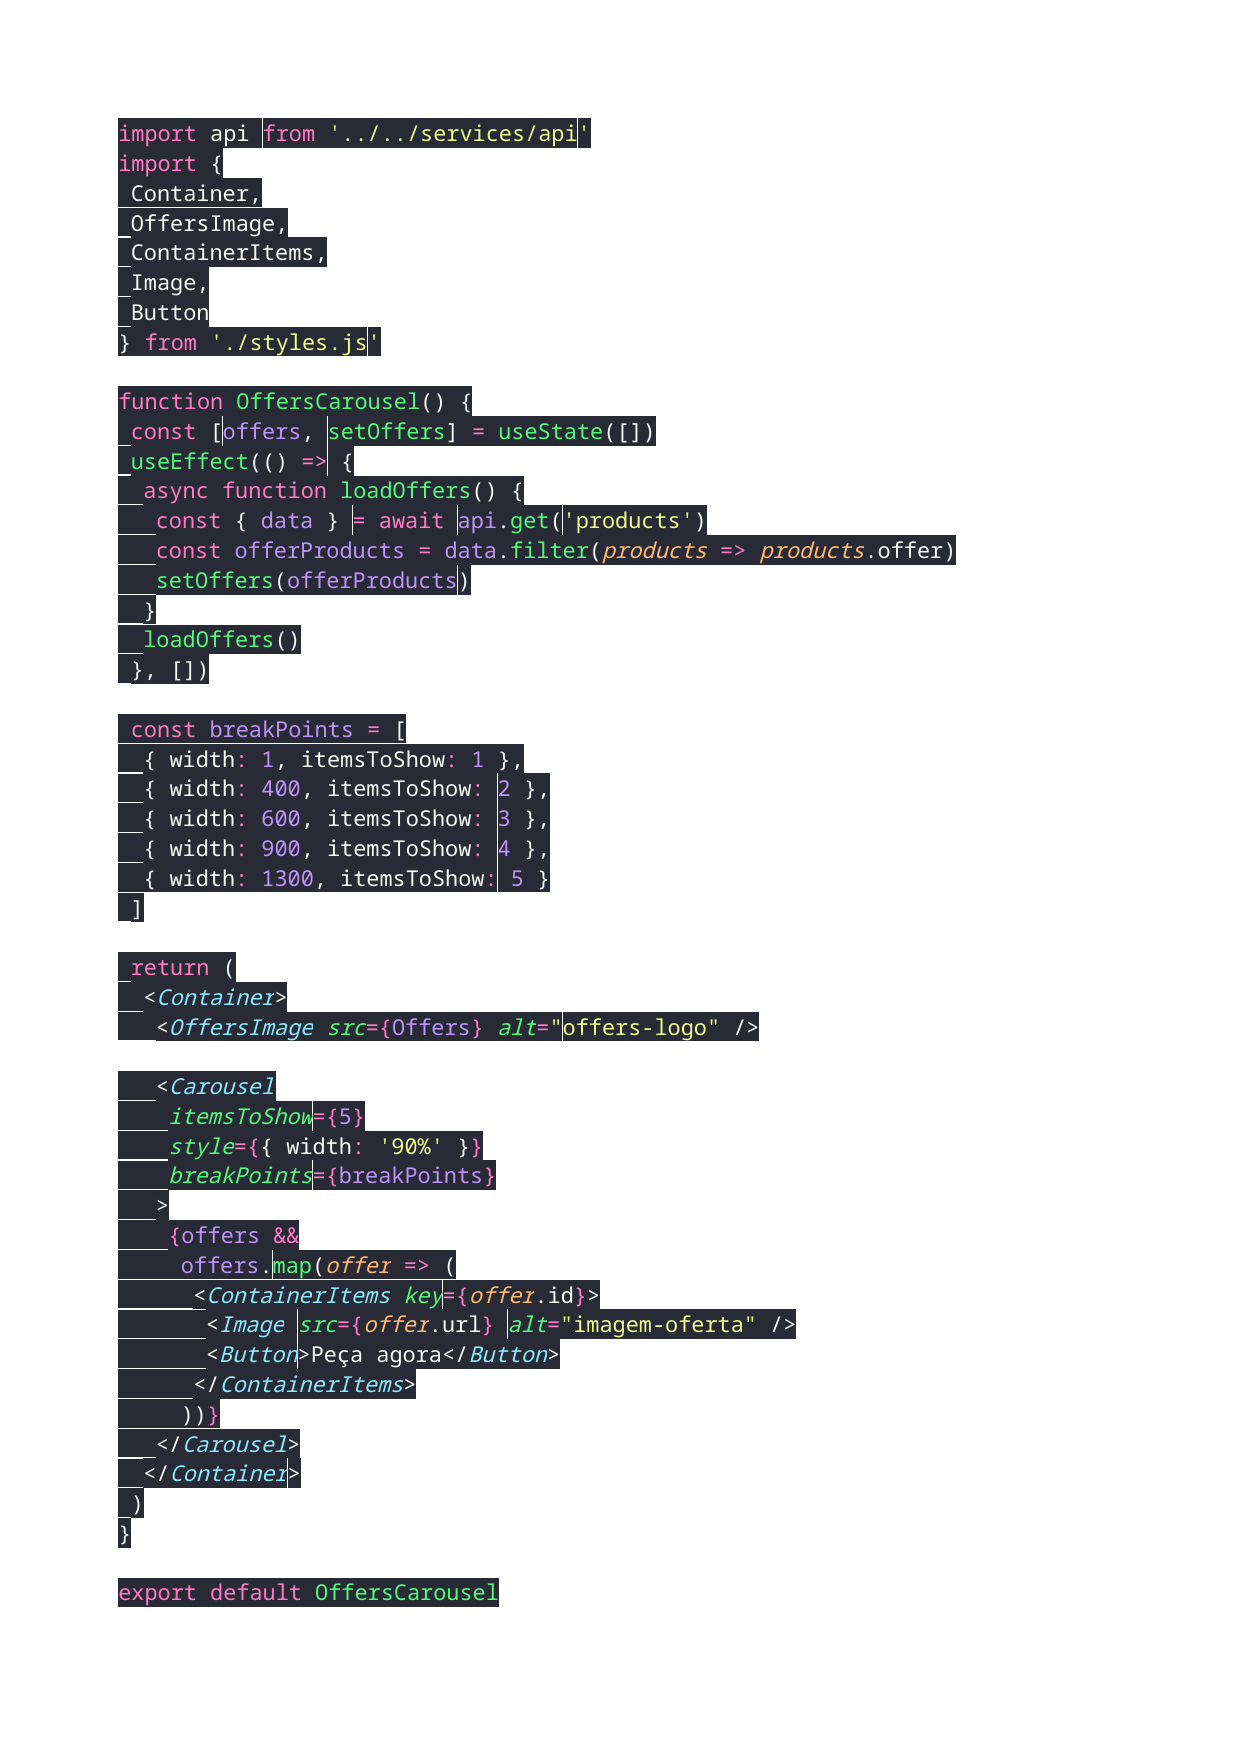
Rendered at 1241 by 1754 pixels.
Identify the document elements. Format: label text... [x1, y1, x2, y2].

text </Carousel> [118, 1428, 1122, 1458]
text const { data } = await api.get('products') [118, 505, 1122, 535]
text ))} [118, 1399, 1122, 1428]
text OffersImage, [118, 207, 1122, 237]
text itemsToShow={5} [118, 1101, 1122, 1131]
text const breakPoints = [ [118, 714, 1122, 743]
text Container, [118, 178, 1122, 207]
text async function loadOffers() { [118, 476, 1122, 505]
text function OffersCarousel() { [118, 386, 1122, 416]
text breakPoints={breakPoints} [118, 1160, 1122, 1190]
text { width: 900, itemsToShow: 4 }, [118, 833, 1122, 863]
text useEffect(() => { [118, 446, 1122, 476]
text Button [118, 297, 1122, 327]
text } from './styles.js' [118, 327, 1122, 356]
text { width: 600, itemsToShow: 3 }, [118, 803, 1122, 833]
text </Container> [118, 1458, 1122, 1488]
text <Button>Peça agora</Button> [118, 1339, 1122, 1369]
text ] [118, 892, 1122, 922]
text return ( [118, 952, 1122, 982]
text { width: 1300, itemsToShow: 5 } [118, 863, 1122, 892]
text offers.map(offer => ( [118, 1250, 1122, 1279]
text > [118, 1190, 1122, 1220]
text } [118, 1518, 1122, 1548]
text export default OffersCarousel [118, 1577, 1122, 1607]
text ) [118, 1488, 1122, 1518]
text { width: 400, itemsToShow: 2 }, [118, 773, 1122, 803]
text { width: 1, itemsToShow: 1 }, [118, 743, 1122, 773]
text ContainerItems, [118, 237, 1122, 267]
text loadOffers() [118, 624, 1122, 654]
text <Image src={offer.url} alt="imagem-oferta" /> [118, 1309, 1122, 1339]
text setOffers(offerProducts) [118, 565, 1122, 595]
text const offerProducts = data.filter(products => products.offer) [118, 535, 1122, 565]
text import api from '../../services/api' [118, 118, 1122, 148]
text import { [118, 148, 1122, 178]
text style={{ width: '90%' }} [118, 1131, 1122, 1160]
text <OffersImage src={Offers} alt="offers-logo" /> [118, 1012, 1122, 1041]
text Image, [118, 267, 1122, 297]
text </ContainerItems> [118, 1369, 1122, 1399]
text const [offers, setOffers] = useState([]) [118, 416, 1122, 446]
text }, []) [118, 654, 1122, 684]
text <Carousel [118, 1071, 1122, 1101]
text <Container> [118, 982, 1122, 1012]
text {offers && [118, 1220, 1122, 1250]
text <ContainerItems key={offer.id}> [118, 1279, 1122, 1309]
text } [118, 595, 1122, 624]
